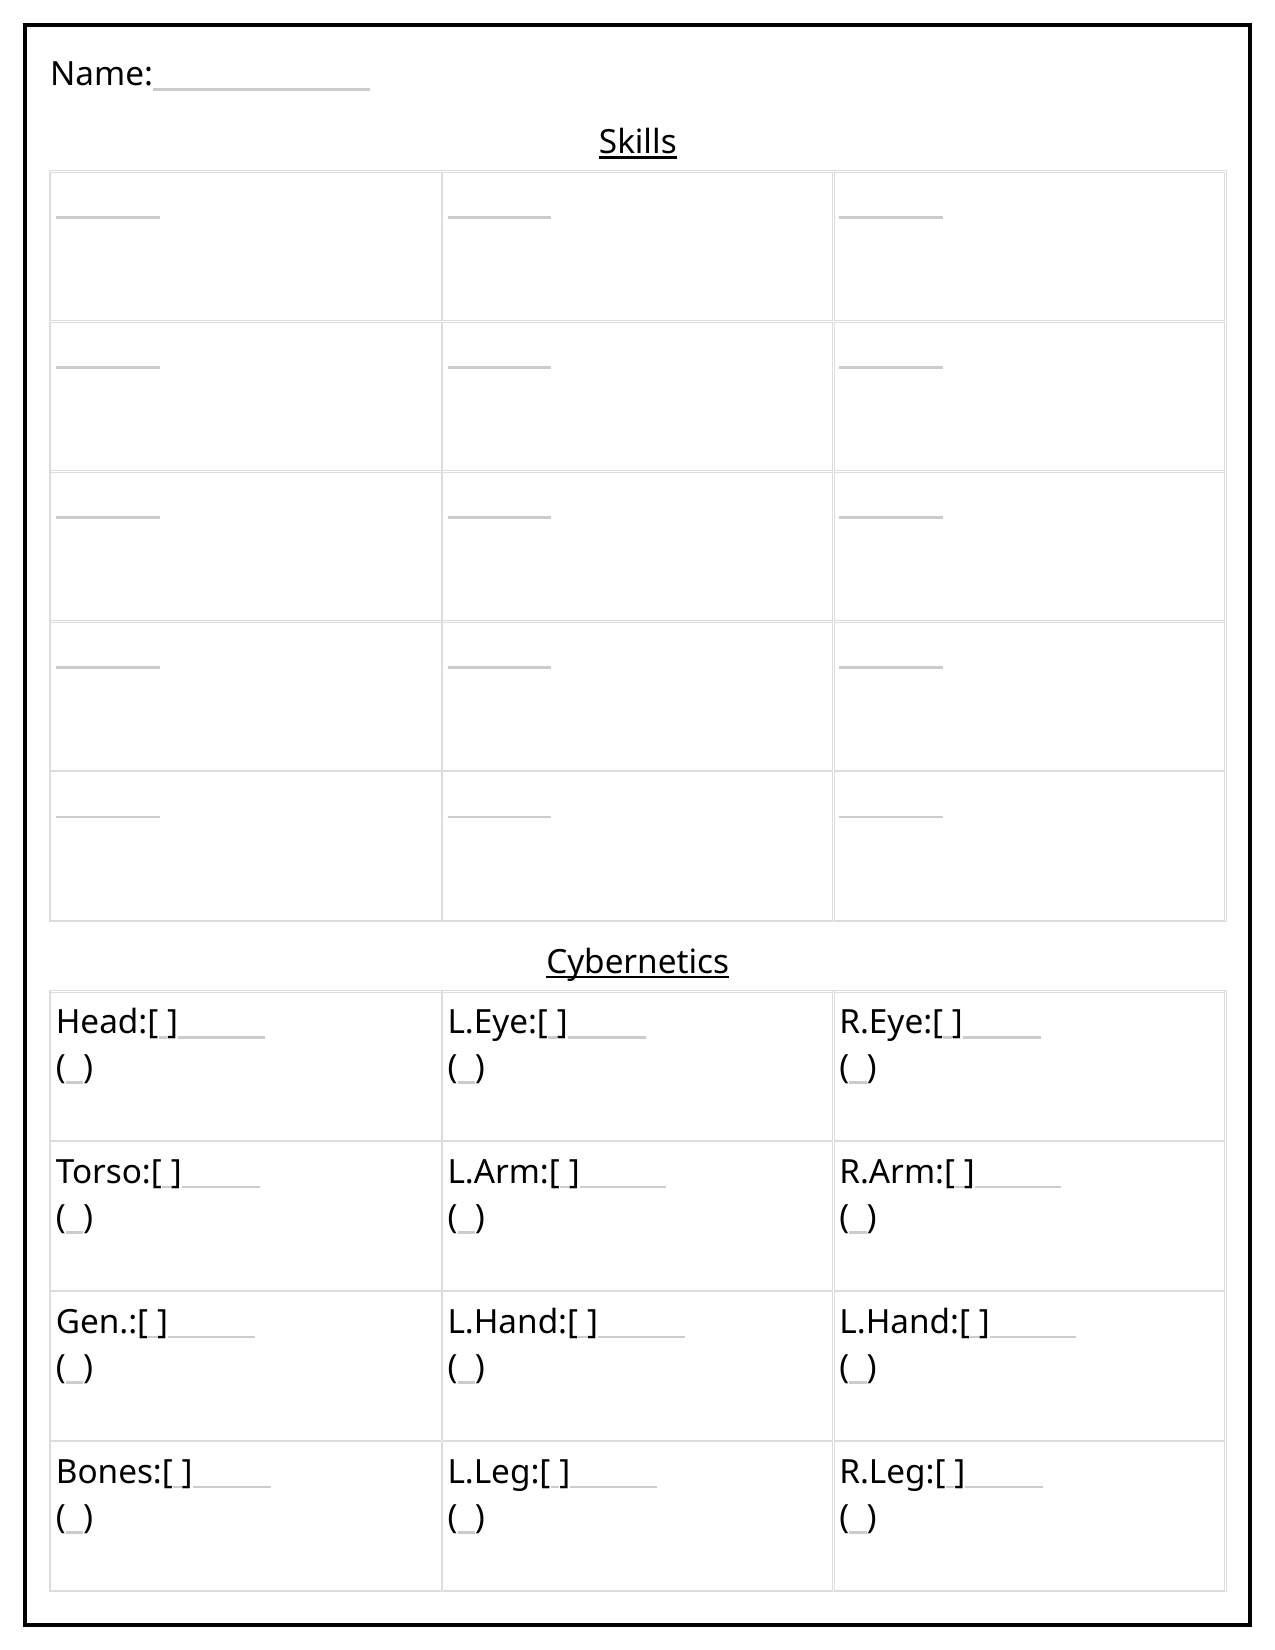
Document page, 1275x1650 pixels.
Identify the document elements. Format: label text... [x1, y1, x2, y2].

table_cell R.Arm:[ ] ( ) [835, 1142, 1224, 1290]
table_header L.Eye:[ ] ( ) [443, 993, 832, 1140]
table_cell [51, 772, 441, 920]
table_cell [443, 323, 832, 470]
table_cell Bones:[ ] ( ) [51, 1442, 441, 1589]
table_cell [51, 623, 441, 770]
table_cell L.Hand:[ ] ( ) [835, 1292, 1224, 1439]
text Name: [50, 50, 1225, 95]
text Cybernetics [50, 938, 1225, 983]
table_header R.Eye:[ ] ( ) [835, 993, 1224, 1140]
table_cell [51, 323, 441, 470]
table_cell [835, 473, 1224, 620]
table_cell [835, 623, 1224, 770]
table_cell [835, 772, 1224, 920]
table_cell [51, 473, 441, 620]
table_header [51, 173, 441, 320]
table_cell [443, 473, 832, 620]
table_cell R.Leg:[ ] ( ) [835, 1442, 1224, 1589]
table_cell L.Arm:[ ] ( ) [443, 1142, 832, 1290]
table_header Head:[ ] ( ) [51, 993, 441, 1140]
table_cell [443, 772, 832, 920]
table_cell L.Hand:[ ] ( ) [443, 1292, 832, 1439]
table_header [443, 173, 832, 320]
table_cell [443, 623, 832, 770]
table_cell Gen.:[ ] ( ) [51, 1292, 441, 1439]
table_cell L.Leg:[ ] ( ) [443, 1442, 832, 1589]
table_cell Torso:[ ] ( ) [51, 1142, 441, 1290]
text Skills [50, 118, 1225, 163]
table_header [835, 173, 1224, 320]
table_cell [835, 323, 1224, 470]
